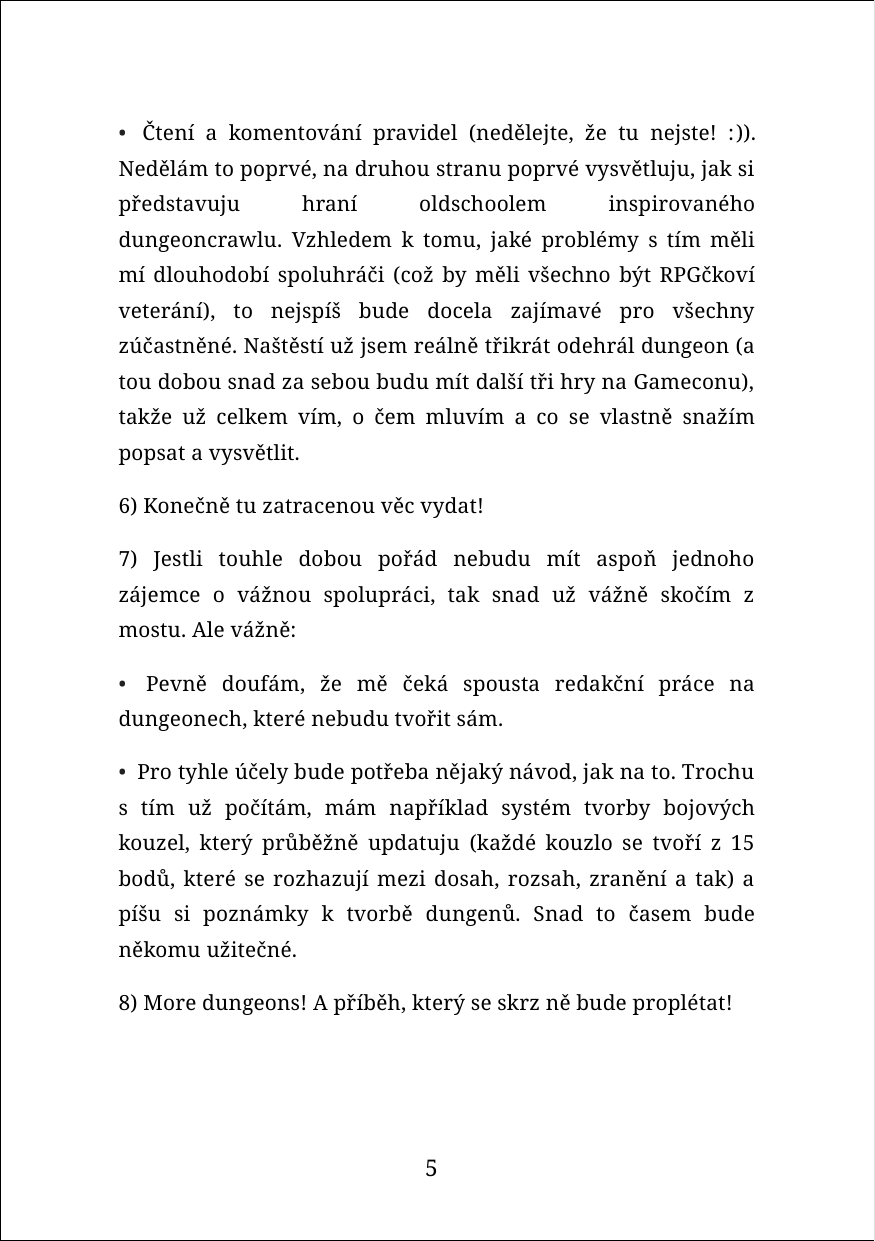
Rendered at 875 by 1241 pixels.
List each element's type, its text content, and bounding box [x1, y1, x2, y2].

text • Pro tyhle účely bude potřeba nějaký návod, jak na to. Trochu s tím už počítám, mám například systém tvorby bojových kouzel, který průběžně updatuju (každé kouzlo se tvoří z 15 bodů, které se rozhazují mezi dosah, rozsah, zranění a tak) a píšu si poznámky k tvorbě dungenů. Snad to časem bude někomu užitečné. [118, 757, 756, 963]
text 6) Konečně tu zatracenou věc vydat! [118, 491, 756, 519]
text • Pevně doufám, že mě čeká spousta redakční práce na dungeonech, které nebudu tvořit sám. [118, 669, 756, 733]
text 8) More dungeons! A příběh, který se skrz ně bude proplétat! [118, 988, 756, 1017]
text 7) Jestli touhle dobou pořád nebudu mít aspoň jednoho zájemce o vážnou spolupráci, tak snad už vážně skočím z mostu. Ale vážně: [118, 544, 756, 644]
text • Čtení a komentování pravidel (nedělejte, že tu nejste! :)). Nedělám to poprvé, na druhou stranu poprvé vysvětluju, jak si představuju hraní oldschoolem inspirovaného dungeoncrawlu. Vzhledem k tomu, jaké problémy s tím měli mí dlouhodobí spoluhráči (což by měli všechno být RPGčkoví veterání), to nejspíš bude docela zajímavé pro všechny zúčastněné. Naštěstí už jsem reálně třikrát odehrál dungeon (a tou dobou snad za sebou budu mít další tři hry na Gameconu), takže už celkem vím, o čem mluvím a co se vlastně snažím popsat a vysvětlit. [118, 118, 756, 466]
